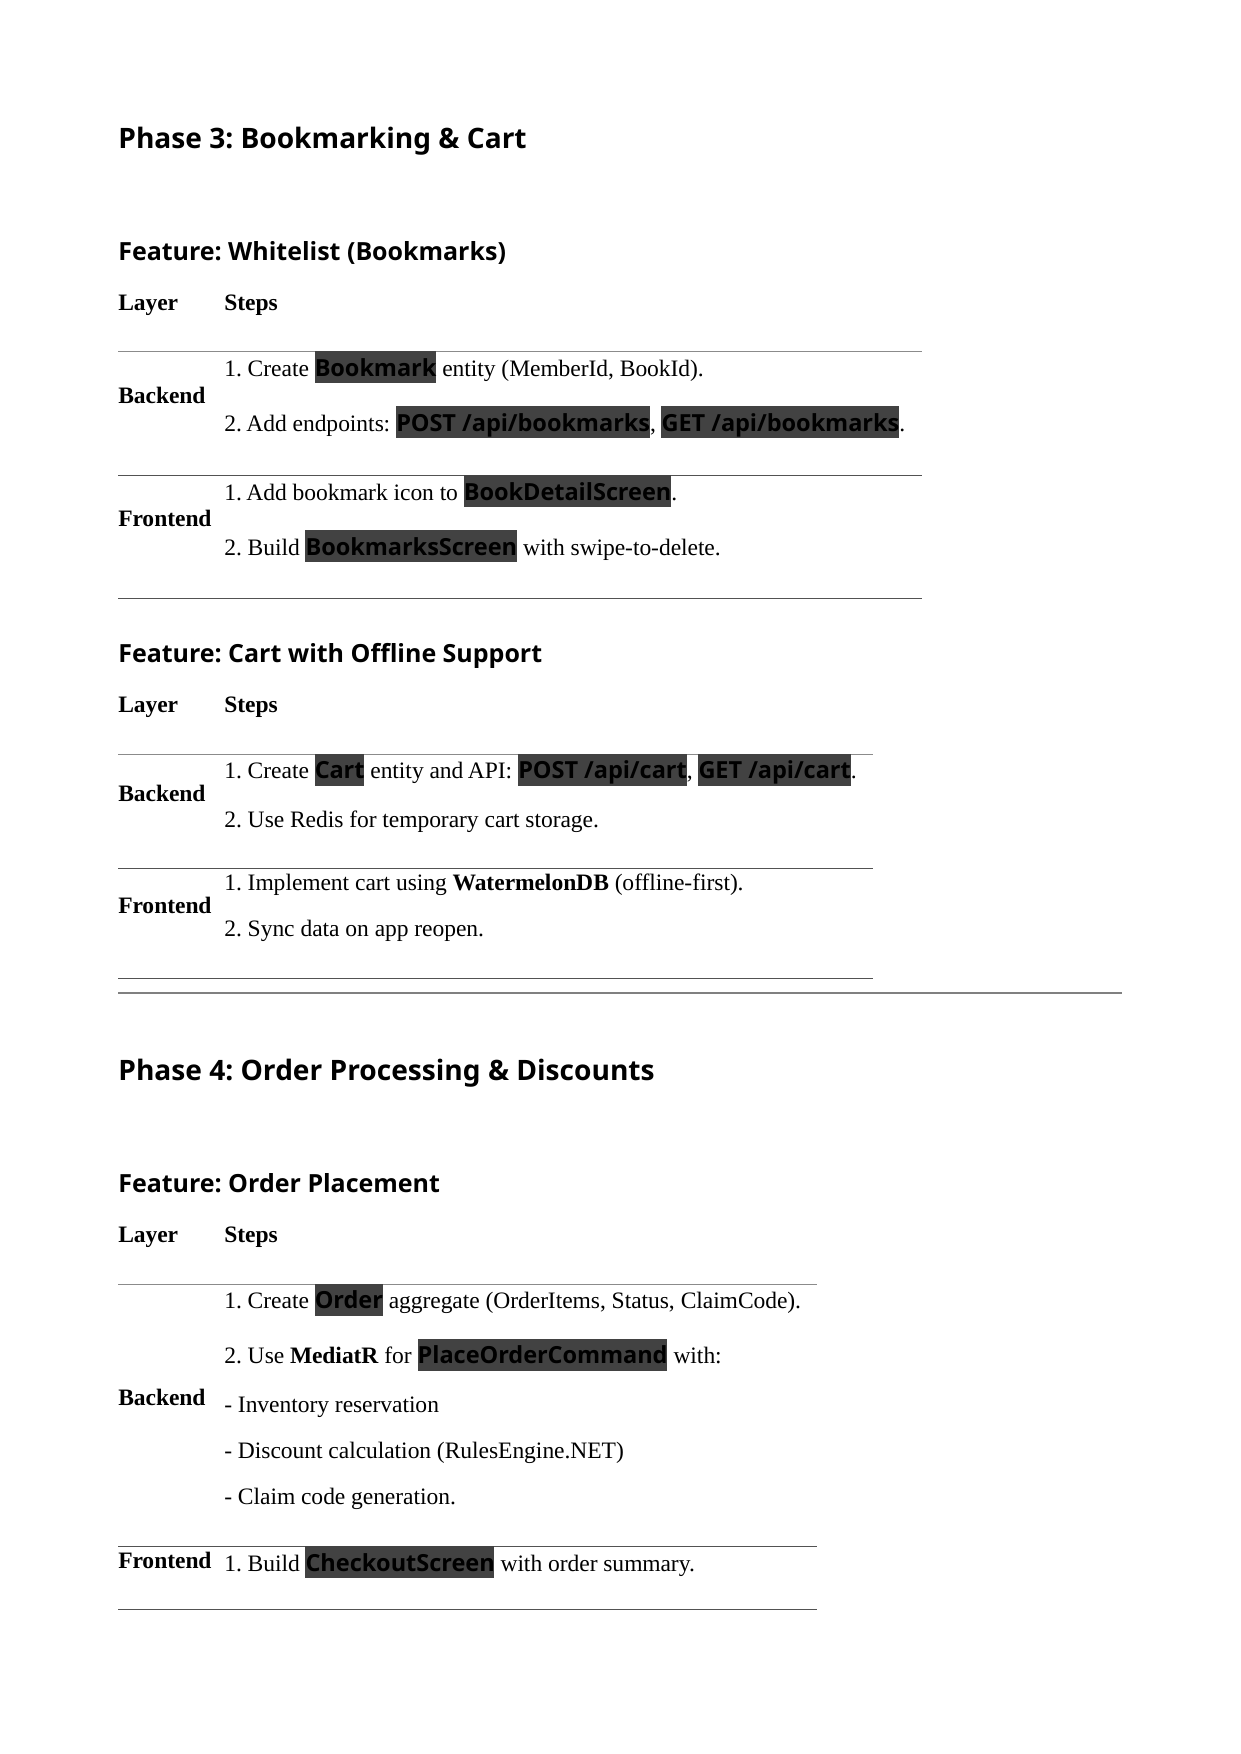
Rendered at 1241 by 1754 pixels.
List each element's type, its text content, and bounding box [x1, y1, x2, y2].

subtitle Feature: Order Placement [118, 1156, 1122, 1200]
table_header Steps [224, 1220, 817, 1284]
table_cell 1. Create Bookmark entity (MemberId, BookId). 2. Add endpoints: POST /api/bookmarks, GET /api/bookmarks. [224, 352, 922, 475]
table_cell Backend [118, 755, 224, 868]
table_cell 1. Implement cart using WatermelonDB (offline-first). 2. Sync data on app reopen. [224, 869, 873, 978]
subtitle Feature: Cart with Offline Support [118, 626, 1122, 670]
table_cell Frontend [118, 869, 224, 978]
table_header Steps [224, 288, 922, 351]
table_header Layer [118, 1220, 224, 1284]
table_cell Frontend [118, 1547, 224, 1609]
table_cell Backend [118, 352, 224, 475]
subtitle Phase 3: Bookmarking & Cart [118, 118, 1122, 156]
table_cell 1. Create Cart entity and API: POST /api/cart, GET /api/cart. 2. Use Redis for temporary cart storage. [224, 755, 873, 868]
subtitle Phase 4: Order Processing & Discounts [118, 1050, 1122, 1089]
table_cell 1. Add bookmark icon to BookDetailScreen. 2. Build BookmarksScreen with swipe-to-delete. [224, 476, 922, 598]
table_cell Frontend [118, 476, 224, 598]
table_cell 1. Build CheckoutScreen with order summary. [224, 1547, 817, 1609]
table_header Layer [118, 288, 224, 351]
table_header Layer [118, 690, 224, 753]
table_cell 1. Create Order aggregate (OrderItems, Status, ClaimCode). 2. Use MediatR for PlaceOrderCommand with: - Inventory reservation - Discount calculation (RulesEngine.NET) - Claim code generation. [224, 1285, 817, 1546]
subtitle Feature: Whitelist (Bookmarks) [118, 224, 1122, 268]
table_header Steps [224, 690, 873, 753]
table_cell Backend [118, 1285, 224, 1546]
